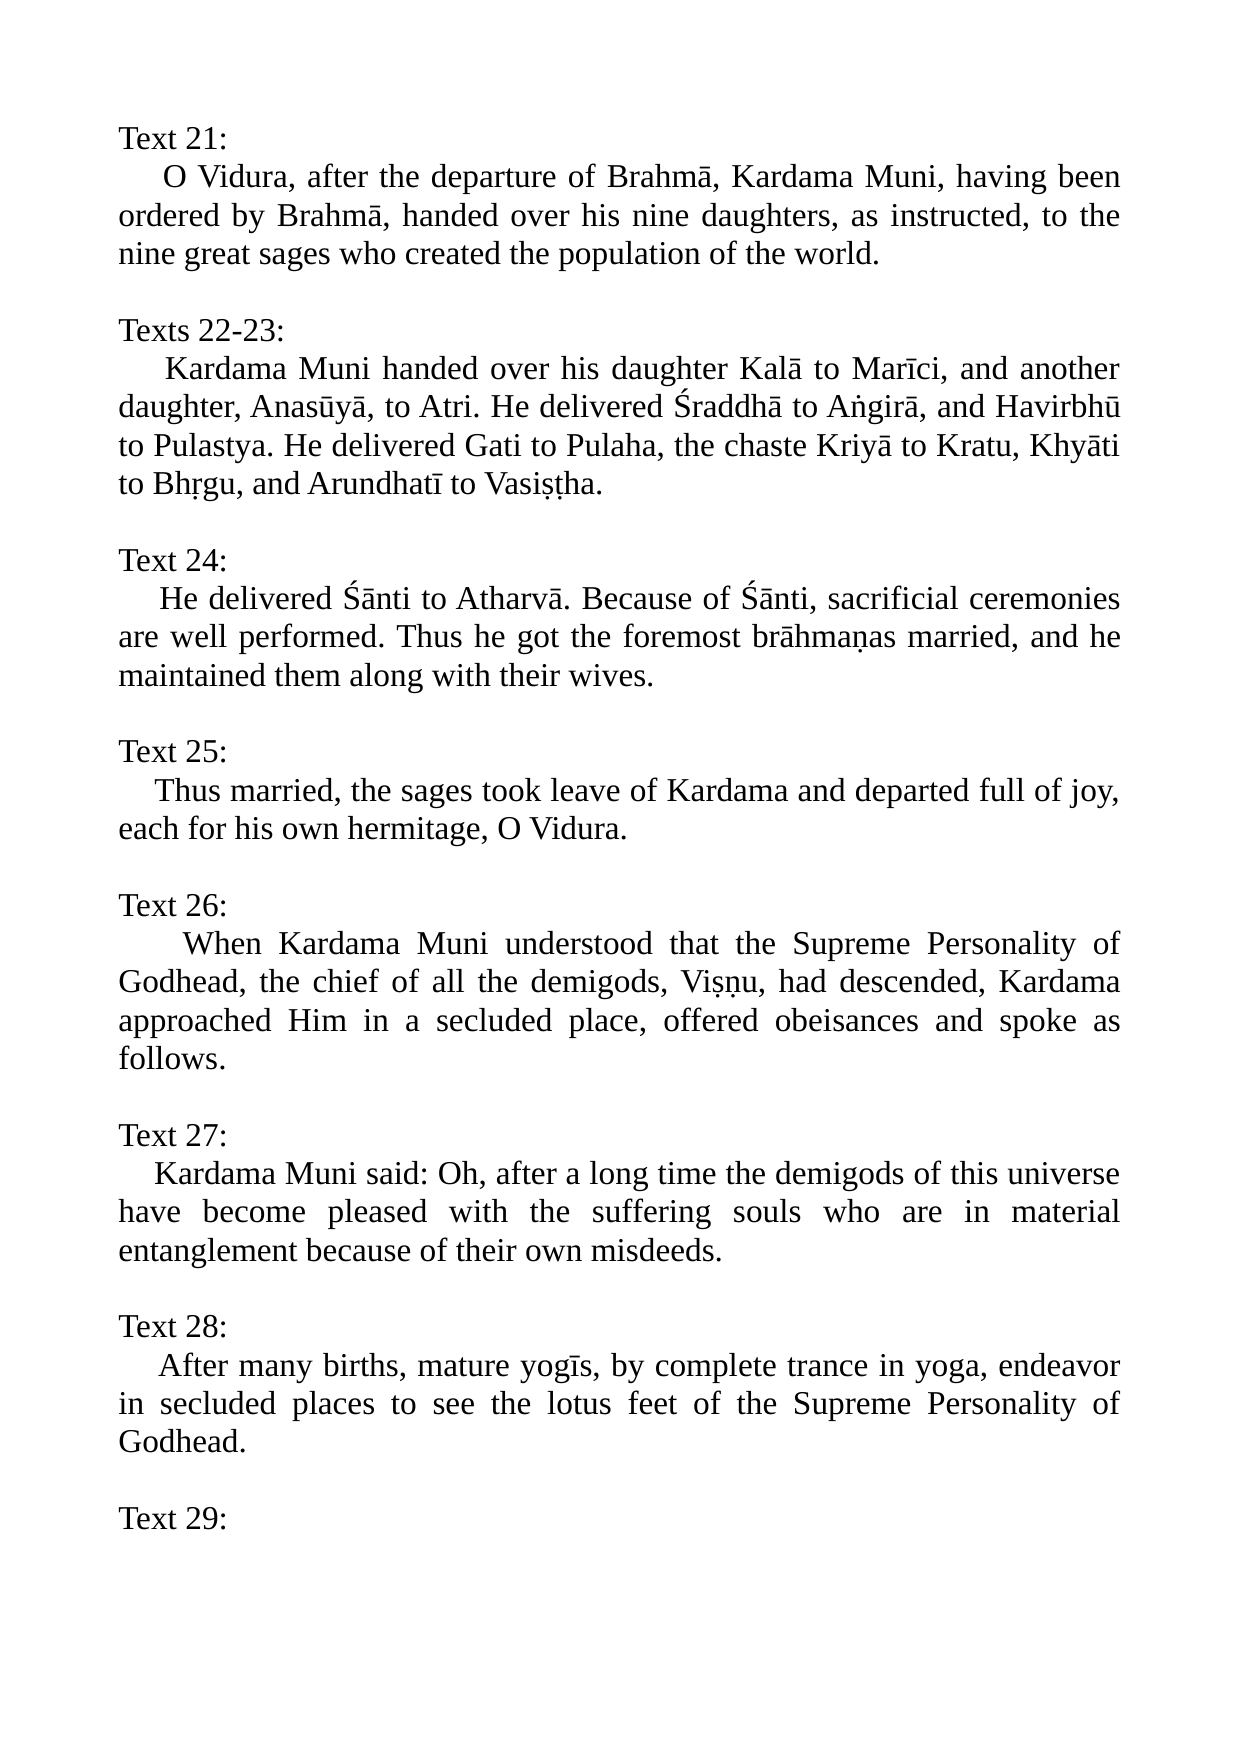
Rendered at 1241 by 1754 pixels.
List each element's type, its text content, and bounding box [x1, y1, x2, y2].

text Texts 22-23: [118, 310, 1122, 348]
text Thus married, the sages took leave of Kardama and departed full of joy, each for his own hermitage, O Vidura. [118, 770, 1122, 846]
text When Kardama Muni understood that the Supreme Personality of Godhead, the chief of all the demigods, Viṣṇu, had descended, Kardama approached Him in a secluded place, offered obeisances and spoke as follows. [118, 923, 1122, 1076]
text Text 26: [118, 885, 1122, 923]
text Kardama Muni said: Oh, after a long time the demigods of this universe have become pleased with the suffering souls who are in material entanglement because of their own misdeeds. [118, 1153, 1122, 1268]
text Text 29: [118, 1498, 1122, 1536]
text Text 24: [118, 540, 1122, 578]
text Text 28: [118, 1306, 1122, 1345]
text Kardama Muni handed over his daughter Kalā to Marīci, and another daughter, Anasūyā, to Atri. He delivered Śraddhā to Aṅgirā, and Havirbhū to Pulastya. He delivered Gati to Pulaha, the chaste Kriyā to Kratu, Khyāti to Bhṛgu, and Arundhatī to Vasiṣṭha. [118, 348, 1122, 501]
text O Vidura, after the departure of Brahmā, Kardama Muni, having been ordered by Brahmā, handed over his nine daughters, as instructed, to the nine great sages who created the population of the world. [118, 156, 1122, 271]
text Text 25: [118, 731, 1122, 770]
text After many births, mature yogīs, by complete trance in yoga, endeavor in secluded places to see the lotus feet of the Supreme Personality of Godhead. [118, 1345, 1122, 1460]
text Text 27: [118, 1115, 1122, 1153]
text He delivered Śānti to Atharvā. Because of Śānti, sacrificial ceremonies are well performed. Thus he got the foremost brāhmaṇas married, and he maintained them along with their wives. [118, 578, 1122, 693]
text Text 21: [118, 118, 1122, 156]
